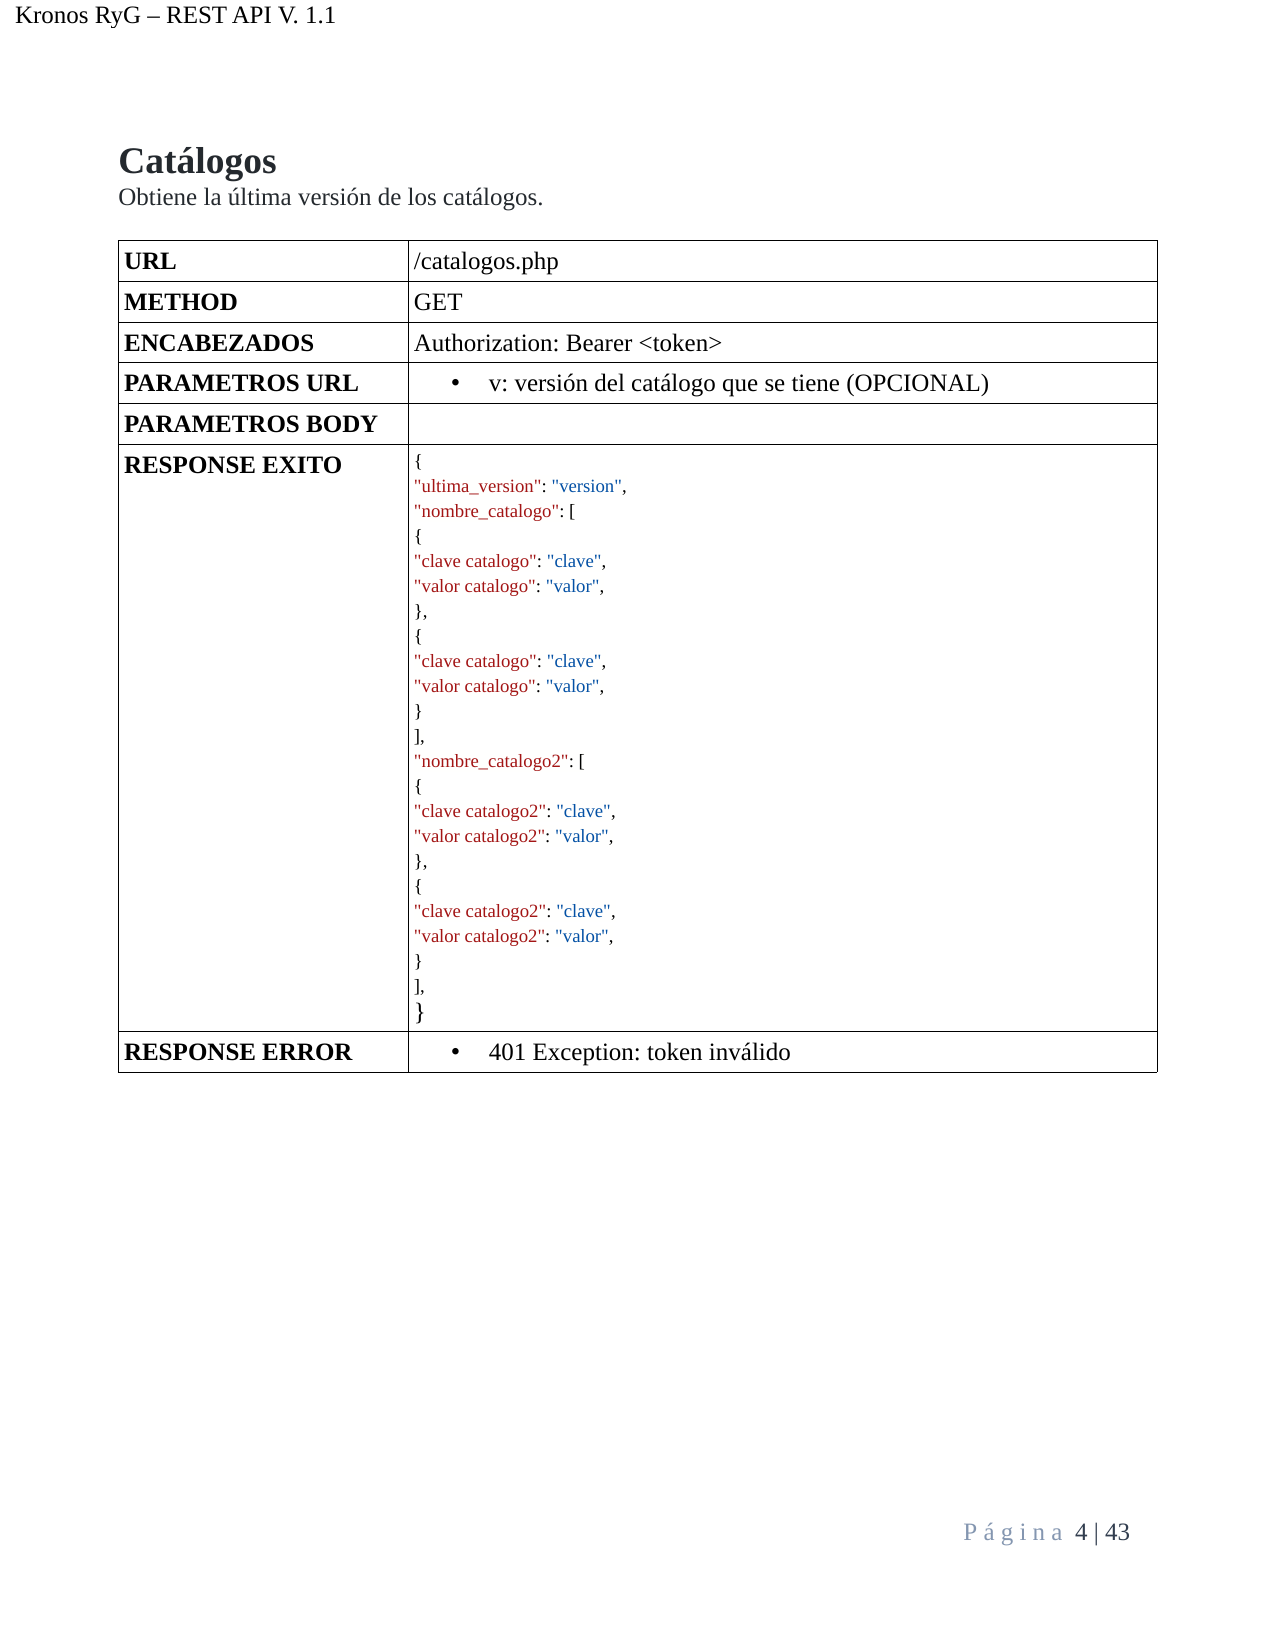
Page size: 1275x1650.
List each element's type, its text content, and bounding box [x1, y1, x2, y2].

table_cell [409, 404, 1157, 444]
table_cell v: versión del catálogo que se tiene (OPCIONAL) [409, 363, 1157, 403]
table_cell GET [409, 282, 1157, 322]
table_cell Authorization: Bearer <token> [409, 323, 1157, 362]
table_cell { "ultima_version": "version", "nombre_catalogo": [ { "clave catalogo": "clave", "valor catalogo": "valor", }, { "clave catalogo": "clave", "valor catalogo": "valor", } ], "nombre_catalogo2": [ { "clave catalogo2": "clave", "valor catalogo2": "valor", }, { "clave catalogo2": "clave", "valor catalogo2": "valor", } ], } [409, 445, 1157, 1031]
table_header /catalogos.php [409, 241, 1157, 281]
table_cell RESPONSE ERROR [119, 1032, 408, 1072]
table_cell ENCABEZADOS [119, 323, 408, 362]
table_cell METHOD [119, 282, 408, 322]
table_cell 401 Exception: token inválido [409, 1032, 1157, 1072]
text Obtiene la última versión de los catálogos. [118, 182, 1157, 211]
table_cell PARAMETROS BODY [119, 404, 408, 444]
table_cell RESPONSE EXITO [119, 445, 408, 1031]
table_cell PARAMETROS URL [119, 363, 408, 403]
table_header URL [119, 241, 408, 281]
subtitle Catálogos [118, 139, 1157, 182]
